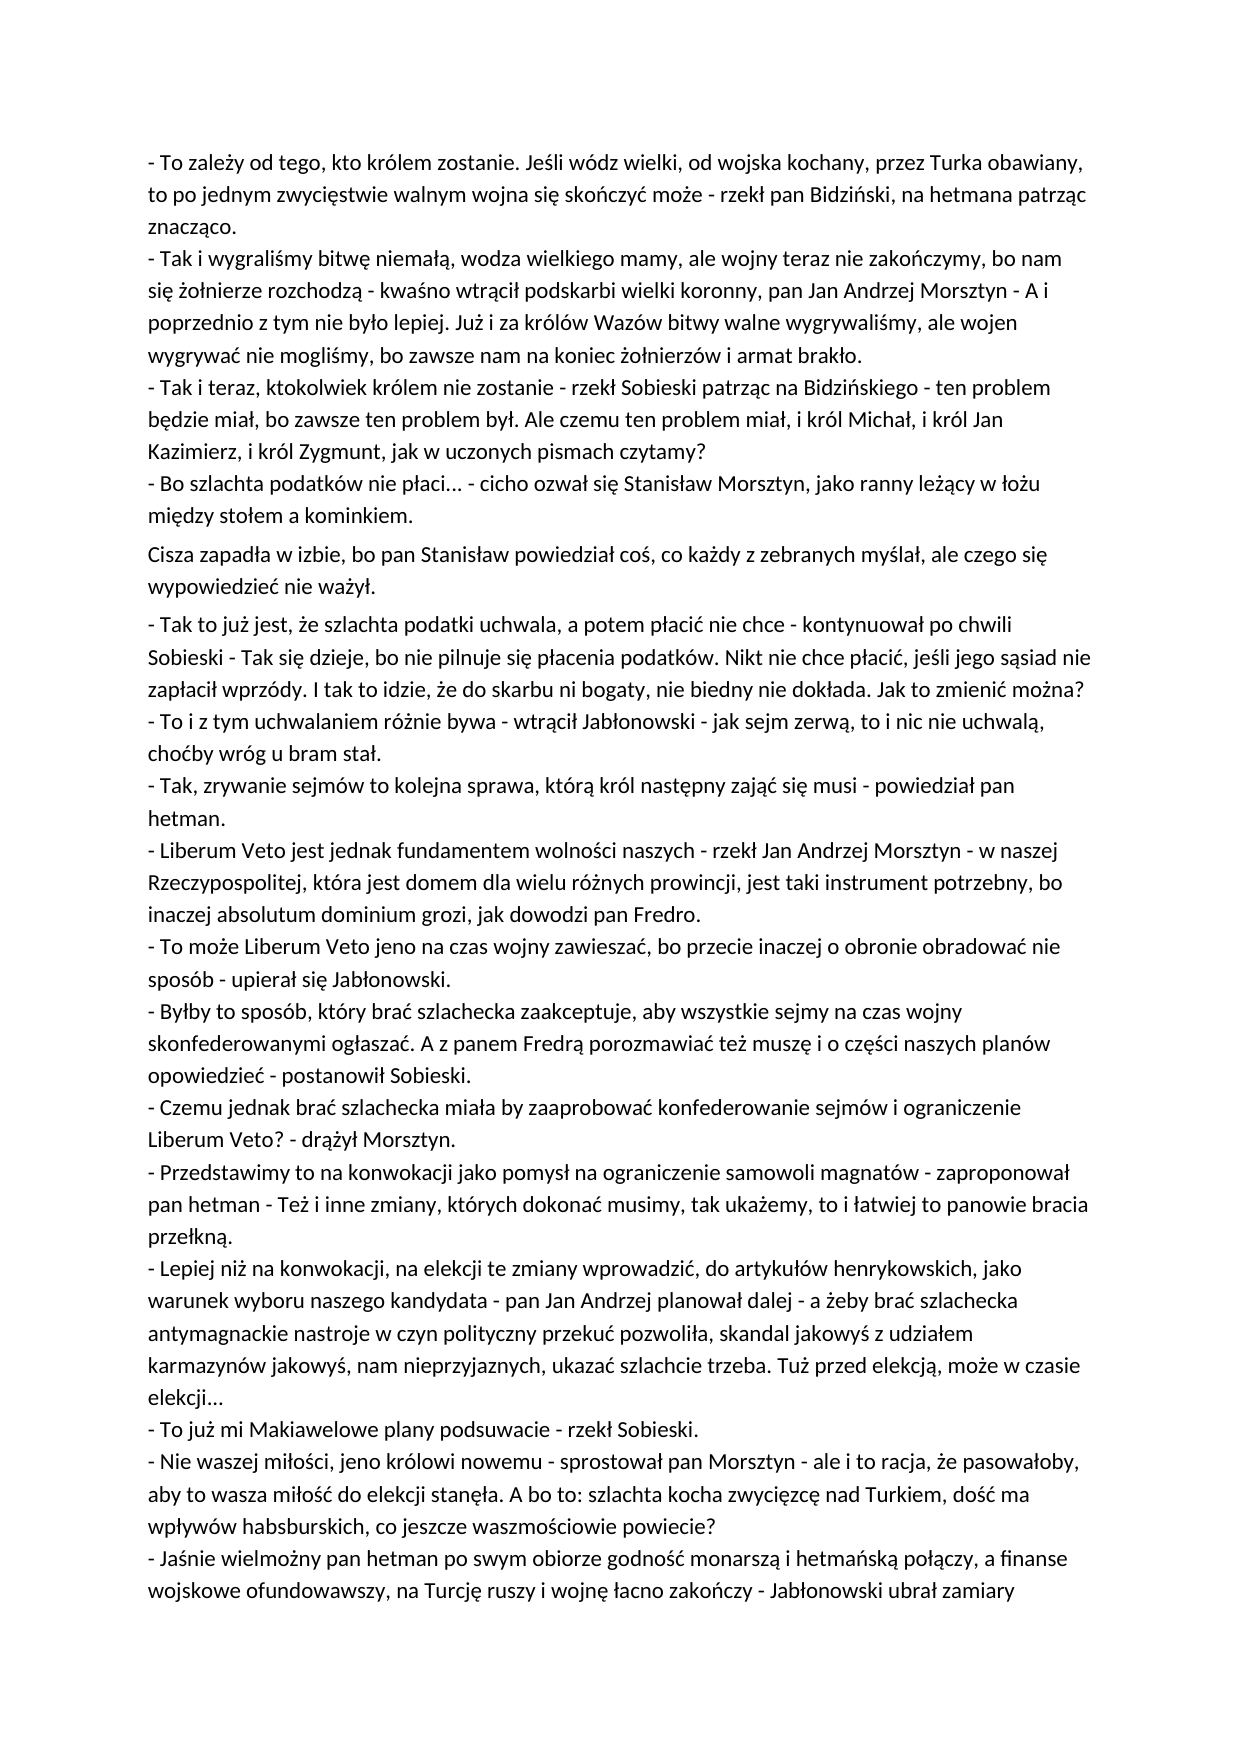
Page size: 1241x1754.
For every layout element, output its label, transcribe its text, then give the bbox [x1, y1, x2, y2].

text - To zależy od tego, kto królem zostanie. Jeśli wódz wielki, od wojska kochany, przez Turka obawiany, to po jednym zwycięstwie walnym wojna się skończyć może - rzekł pan Bidziński, na hetmana patrząc znacząco. [148, 148, 1093, 240]
text - Czemu jednak brać szlachecka miała by zaaprobować konfederowanie sejmów i ograniczenie Liberum Veto? - drążył Morsztyn. [148, 1093, 1093, 1154]
text - Byłby to sposób, który brać szlachecka zaakceptuje, aby wszystkie sejmy na czas wojny skonfederowanymi ogłaszać. A z panem Fredrą porozmawiać też muszę i o części naszych planów opowiedzieć - postanowił Sobieski. [148, 997, 1093, 1089]
text - Tak, zrywanie sejmów to kolejna sprawa, którą król następny zająć się musi - powiedział pan hetman. [148, 772, 1093, 832]
text - To już mi Makiawelowe plany podsuwacie - rzekł Sobieski. [148, 1415, 1093, 1443]
text Cisza zapadła w izbie, bo pan Stanisław powiedział coś, co każdy z zebranych myślał, ale czego się wypowiedzieć nie ważył. [148, 540, 1093, 600]
text - Jaśnie wielmożny pan hetman po swym obiorze godność monarszą i hetmańską połączy, a finanse wojskowe ofundowawszy, na Turcję ruszy i wojnę łacno zakończy - Jabłonowski ubrał zamiary [148, 1544, 1093, 1604]
text - Przedstawimy to na konwokacji jako pomysł na ograniczenie samowoli magnatów - zaproponował pan hetman - Też i inne zmiany, których dokonać musimy, tak ukażemy, to i łatwiej to panowie bracia przełkną. [148, 1158, 1093, 1250]
text - Bo szlachta podatków nie płaci... - cicho ozwał się Stanisław Morsztyn, jako ranny leżący w łożu między stołem a kominkiem. [148, 469, 1093, 530]
text - Lepiej niż na konwokacji, na elekcji te zmiany wprowadzić, do artykułów henrykowskich, jako warunek wyboru naszego kandydata - pan Jan Andrzej planował dalej - a żeby brać szlachecka antymagnackie nastroje w czyn polityczny przekuć pozwoliła, skandal jakowyś z udziałem karmazynów jakowyś, nam nieprzyjaznych, ukazać szlachcie trzeba. Tuż przed elekcją, może w czasie elekcji... [148, 1254, 1093, 1411]
text - To może Liberum Veto jeno na czas wojny zawieszać, bo przecie inaczej o obronie obradować nie sposób - upierał się Jabłonowski. [148, 932, 1093, 993]
text - To i z tym uchwalaniem różnie bywa - wtrącił Jabłonowski - jak sejm zerwą, to i nic nie uchwalą, choćby wróg u bram stał. [148, 707, 1093, 767]
text - Tak to już jest, że szlachta podatki uchwala, a potem płacić nie chce - kontynuował po chwili Sobieski - Tak się dzieje, bo nie pilnuje się płacenia podatków. Nikt nie chce płacić, jeśli jego sąsiad nie zapłacił wprzódy. I tak to idzie, że do skarbu ni bogaty, nie biedny nie dokłada. Jak to zmienić można? [148, 611, 1093, 703]
text - Nie waszej miłości, jeno królowi nowemu - sprostował pan Morsztyn - ale i to racja, że pasowałoby, aby to wasza miłość do elekcji stanęła. A bo to: szlachta kocha zwycięzcę nad Turkiem, dość ma wpływów habsburskich, co jeszcze waszmościowie powiecie? [148, 1447, 1093, 1540]
text - Liberum Veto jest jednak fundamentem wolności naszych - rzekł Jan Andrzej Morsztyn - w naszej Rzeczypospolitej, która jest domem dla wielu różnych prowincji, jest taki instrument potrzebny, bo inaczej absolutum dominium grozi, jak dowodzi pan Fredro. [148, 836, 1093, 928]
text - Tak i wygraliśmy bitwę niemałą, wodza wielkiego mamy, ale wojny teraz nie zakończymy, bo nam się żołnierze rozchodzą - kwaśno wtrącił podskarbi wielki koronny, pan Jan Andrzej Morsztyn - A i poprzednio z tym nie było lepiej. Już i za królów Wazów bitwy walne wygrywaliśmy, ale wojen wygrywać nie mogliśmy, bo zawsze nam na koniec żołnierzów i armat brakło. [148, 244, 1093, 369]
text - Tak i teraz, ktokolwiek królem nie zostanie - rzekł Sobieski patrząc na Bidzińskiego - ten problem będzie miał, bo zawsze ten problem był. Ale czemu ten problem miał, i król Michał, i król Jan Kazimierz, i król Zygmunt, jak w uczonych pismach czytamy? [148, 373, 1093, 465]
